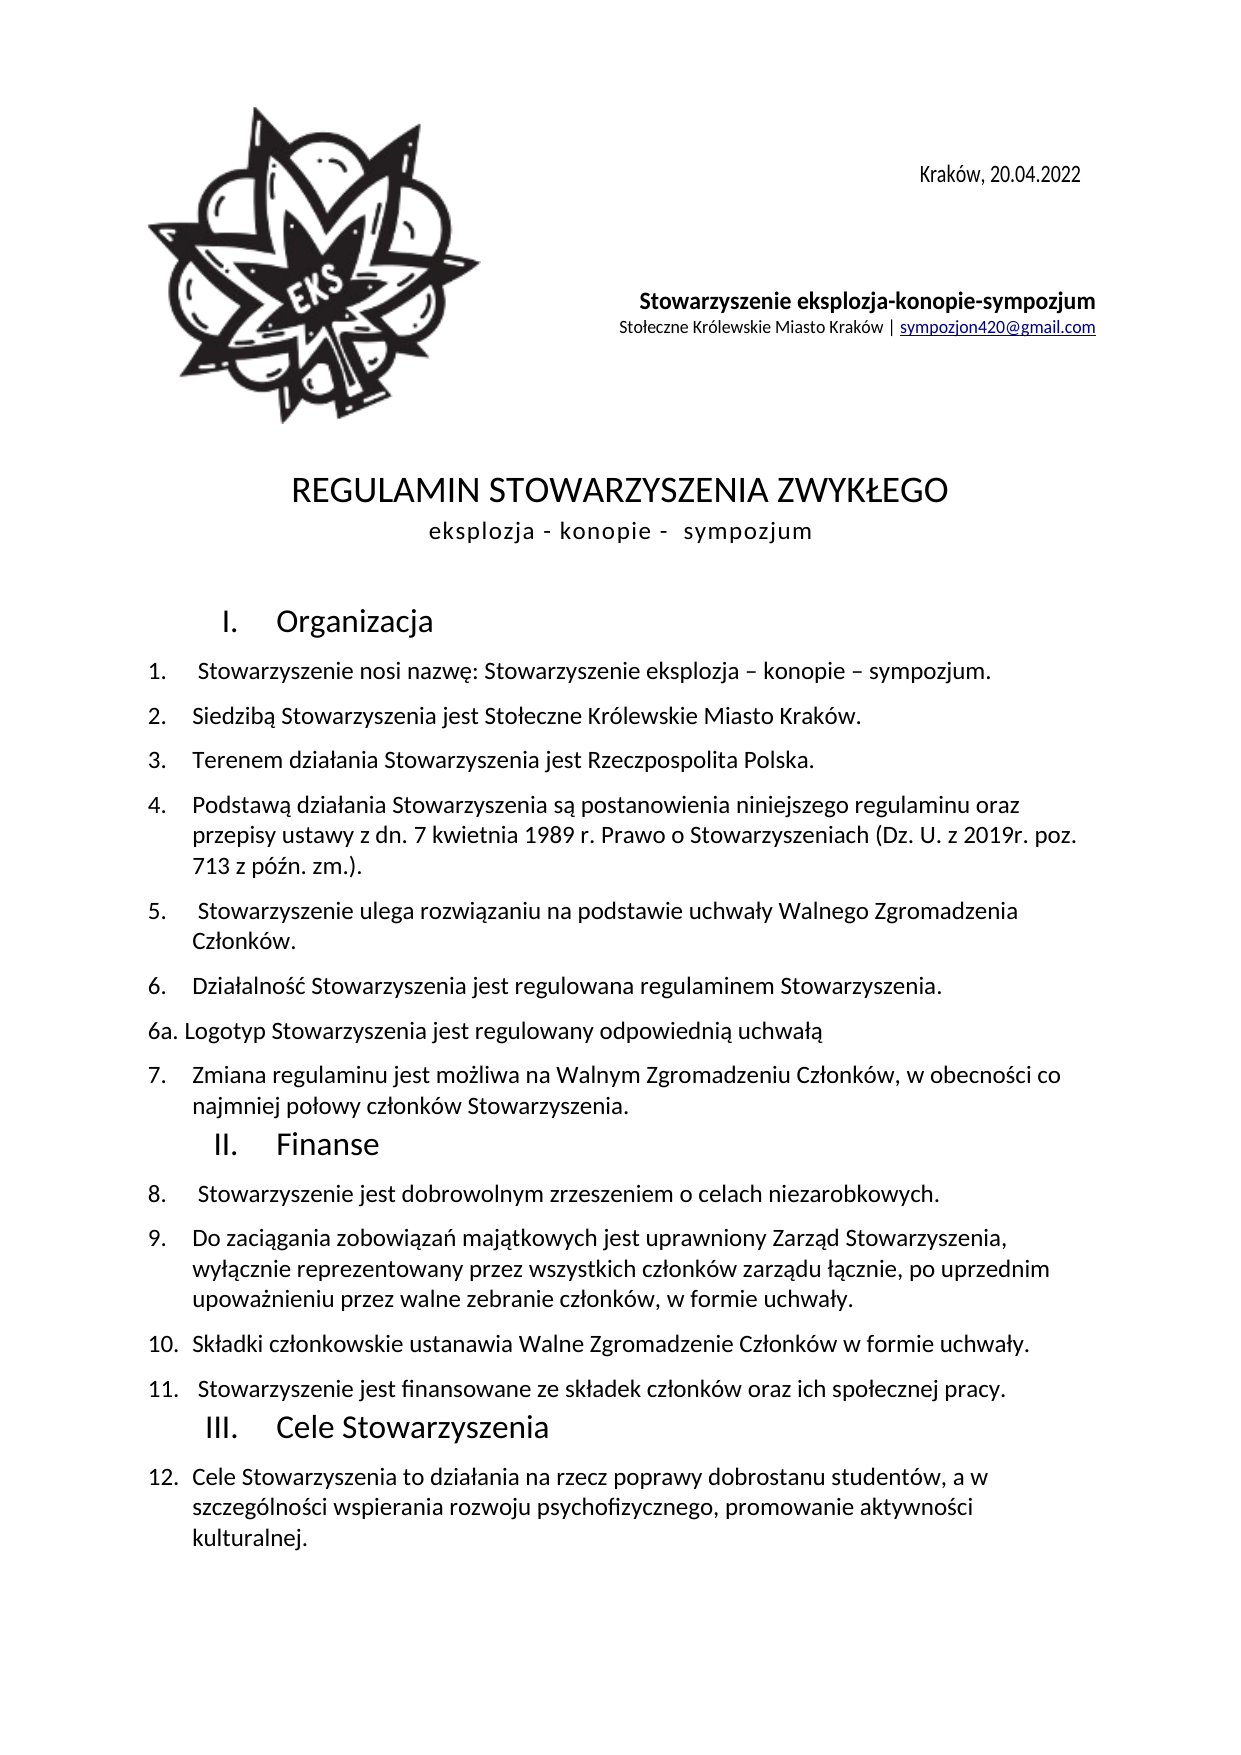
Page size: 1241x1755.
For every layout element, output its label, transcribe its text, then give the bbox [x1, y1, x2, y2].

subtitle Finanse [238, 1123, 1093, 1164]
subtitle Organizacja [238, 600, 1093, 641]
text [292, 158, 362, 188]
text Stołeczne Królewskie Miasto Kraków | sympozjon420@gmail.com [428, 316, 1096, 338]
list Stowarzyszenie jest finansowane ze składek członków oraz ich społecznej pracy. [148, 1373, 1093, 1403]
text [387, 287, 433, 316]
list Siedzibą Stowarzyszenia jest Stołeczne Królewskie Miasto Kraków. [148, 700, 1093, 730]
text Kraków, 20.04.2022 [414, 158, 1081, 188]
list Stowarzyszenie nosi nazwę: Stowarzyszenie eksplozja – konopie – sympozjum. [148, 655, 1093, 686]
text eksplozja - konopie - sympozjum [148, 515, 1093, 545]
list Działalność Stowarzyszenia jest regulowana regulaminem Stowarzyszenia. [148, 970, 1093, 1001]
text [239, 285, 280, 316]
list Podstawą działania Stowarzyszenia są postanowienia niniejszego regulaminu oraz przepisy ustawy z dn. 7 kwietnia 1989 r. Prawo o Stowarzyszeniach (Dz. U. z 2019r. poz. 713 z późn. zm.). [148, 789, 1093, 881]
list Stowarzyszenie ulega rozwiązaniu na podstawie uchwały Walnego Zgromadzenia Członków. [148, 895, 1093, 956]
list Zmiana regulaminu jest możliwa na Walnym Zgromadzeniu Członków, w obecności co najmniej połowy członków Stowarzyszenia. [148, 1059, 1093, 1121]
text REGULAMIN STOWARZYSZENIA ZWYKŁEGO [148, 451, 1093, 515]
text [349, 285, 403, 316]
text [269, 165, 298, 188]
list Terenem działania Stowarzyszenia jest Rzeczpospolita Polska. [148, 744, 1093, 775]
list Składki członkowskie ustanawia Walne Zgromadzenie Członków w formie uchwały. [148, 1328, 1093, 1359]
list Stowarzyszenie jest dobrowolnym zrzeszeniem o celach niezarobkowych. [148, 1178, 1093, 1208]
text [148, 158, 247, 188]
list 6a. Logotyp Stowarzyszenia jest regulowany odpowiednią uchwałą [148, 1015, 1093, 1045]
text [179, 285, 238, 316]
list Do zaciągania zobowiązań majątkowych jest uprawniony Zarząd Stowarzyszenia, wyłącznie reprezentowany przez wszystkich członków zarządu łącznie, po uprzednim upoważnieniu przez walne zebranie członków, w formie uchwały. [148, 1223, 1093, 1314]
list Cele Stowarzyszenia to działania na rzecz poprawy dobrostanu studentów, a w szczególności wspierania rozwoju psychofizycznego, promowanie aktywności kulturalnej. [148, 1461, 1093, 1552]
subtitle Cele Stowarzyszenia [238, 1406, 1093, 1447]
text Stowarzyszenie eksplozja-konopie-sympozjum [445, 285, 1096, 316]
